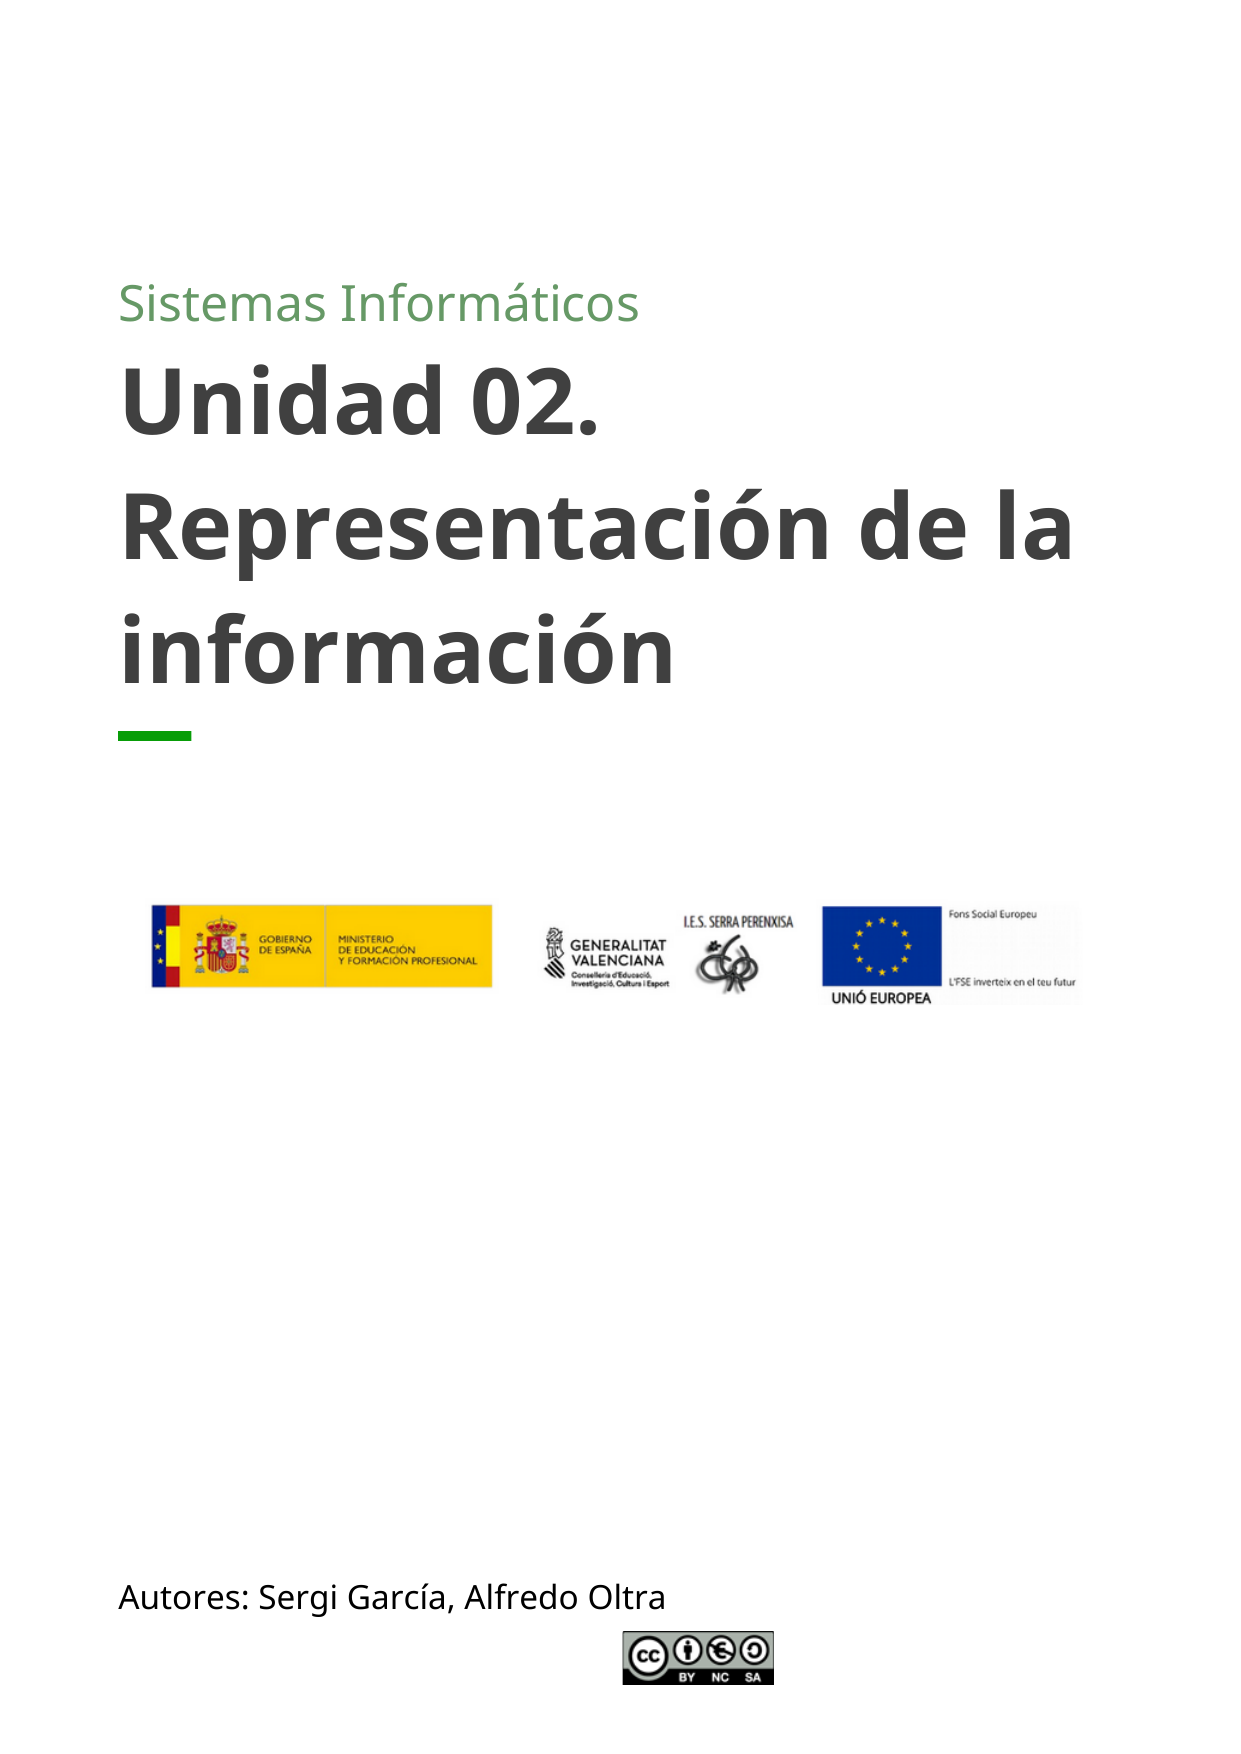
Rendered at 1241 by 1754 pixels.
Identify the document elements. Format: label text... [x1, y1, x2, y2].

picture [622, 1631, 774, 1685]
title Sistemas Informáticos Unidad 02. Representación de la información [118, 268, 1122, 711]
text Autores: Sergi García, Alfredo Oltra [118, 1574, 1122, 1619]
picture [118, 731, 192, 741]
picture [118, 885, 1123, 1005]
